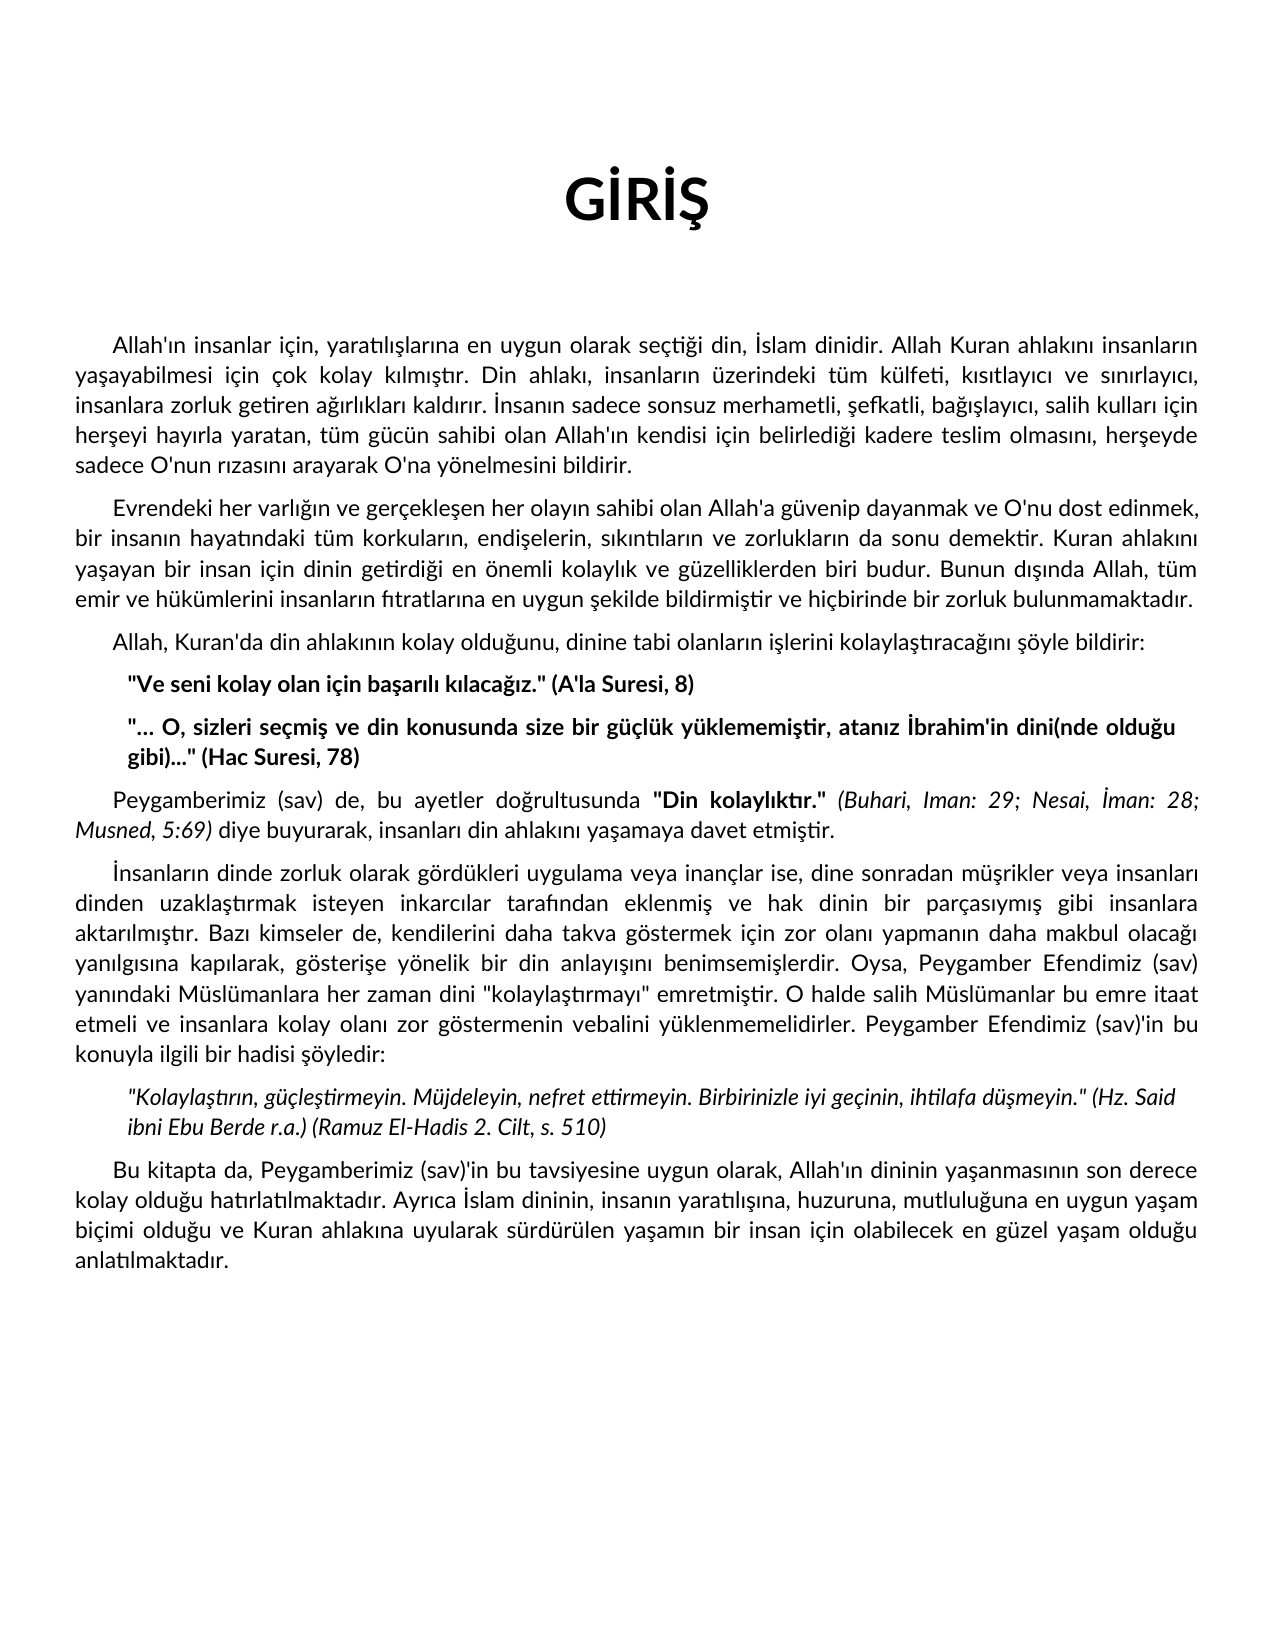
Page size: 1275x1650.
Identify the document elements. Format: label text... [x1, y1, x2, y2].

text İnsanların dinde zorluk olarak gördükleri uygulama veya inançlar ise, dine sonradan müşrikler veya insanları dinden uzaklaştırmak isteyen inkarcılar tarafından eklenmiş ve hak dinin bir parçasıymış gibi insanlara aktarılmıştır. Bazı kimseler de, kendilerini daha takva göstermek için zor olanı yapmanın daha makbul olacağı yanılgısına kapılarak, gösterişe yönelik bir din anlayışını benimsemişlerdir. Oysa, Peygamber Efendimiz (sav) yanındaki Müslümanlara her zaman dini "kolaylaştırmayı" emretmiştir. O halde salih Müslümanlar bu emre itaat etmeli ve insanlara kolay olanı zor göstermenin vebalini yüklenmemelidirler. Peygamber Efendimiz (sav)'in bu konuyla ilgili bir hadisi şöyledir: [75, 858, 1200, 1067]
text Allah, Kuran'da din ahlakının kolay olduğunu, dinine tabi olanların işlerini kolaylaştıracağını şöyle bildirir: [75, 627, 1200, 655]
text "Kolaylaştırın, güçleştirmeyin. Müjdeleyin, nefret ettirmeyin. Birbirinizle iyi geçinin, ihtilafa düşmeyin." (Hz. Said ibni Ebu Berde r.a.) (Ramuz El-Hadis 2. Cilt, s. 510) [127, 1082, 1177, 1140]
text Bu kitapta da, Peygamberimiz (sav)'in bu tavsiyesine uygun olarak, Allah'ın dininin yaşanmasının son derece kolay olduğu hatırlatılmaktadır. Ayrıca İslam dininin, insanın yaratılışına, huzuruna, mutluluğuna en uygun yaşam biçimi olduğu ve Kuran ahlakına uyularak sürdürülen yaşamın bir insan için olabilecek en güzel yaşam olduğu anlatılmaktadır. [75, 1155, 1200, 1273]
text Allah'ın insanlar için, yaratılışlarına en uygun olarak seçtiği din, İslam dinidir. Allah Kuran ahlakını insanların yaşayabilmesi için çok kolay kılmıştır. Din ahlakı, insanların üzerindeki tüm külfeti, kısıtlayıcı ve sınırlayıcı, insanlara zorluk getiren ağırlıkları kaldırır. İnsanın sadece sonsuz merhametli, şefkatli, bağışlayıcı, salih kulları için herşeyi hayırla yaratan, tüm gücün sahibi olan Allah'ın kendisi için belirlediği kadere teslim olmasını, herşeyde sadece O'nun rızasını arayarak O'na yönelmesini bildirir. [75, 330, 1200, 479]
text "… O, sizleri seçmiş ve din konusunda size bir güçlük yüklememiştir, atanız İbrahim'in dini(nde olduğu gibi)..." (Hac Suresi, 78) [127, 713, 1177, 770]
text Peygamberimiz (sav) de, bu ayetler doğrultusunda "Din kolaylıktır." (Buhari, Iman: 29; Nesai, İman: 28; Musned, 5:69) diye buyurarak, insanları din ahlakını yaşamaya davet etmiştir. [75, 786, 1200, 843]
subtitle GİRİŞ [75, 162, 1200, 232]
text "Ve seni kolay olan için başarılı kılacağız." (A'la Suresi, 8) [127, 670, 1177, 697]
text Evrendeki her varlığın ve gerçekleşen her olayın sahibi olan Allah'a güvenip dayanmak ve O'nu dost edinmek, bir insanın hayatındaki tüm korkuların, endişelerin, sıkıntıların ve zorlukların da sonu demektir. Kuran ahlakını yaşayan bir insan için dinin getirdiği en önemli kolaylık ve güzelliklerden biri budur. Bunun dışında Allah, tüm emir ve hükümlerini insanların fıtratlarına en uygun şekilde bildirmiştir ve hiçbirinde bir zorluk bulunmamaktadır. [75, 494, 1200, 612]
